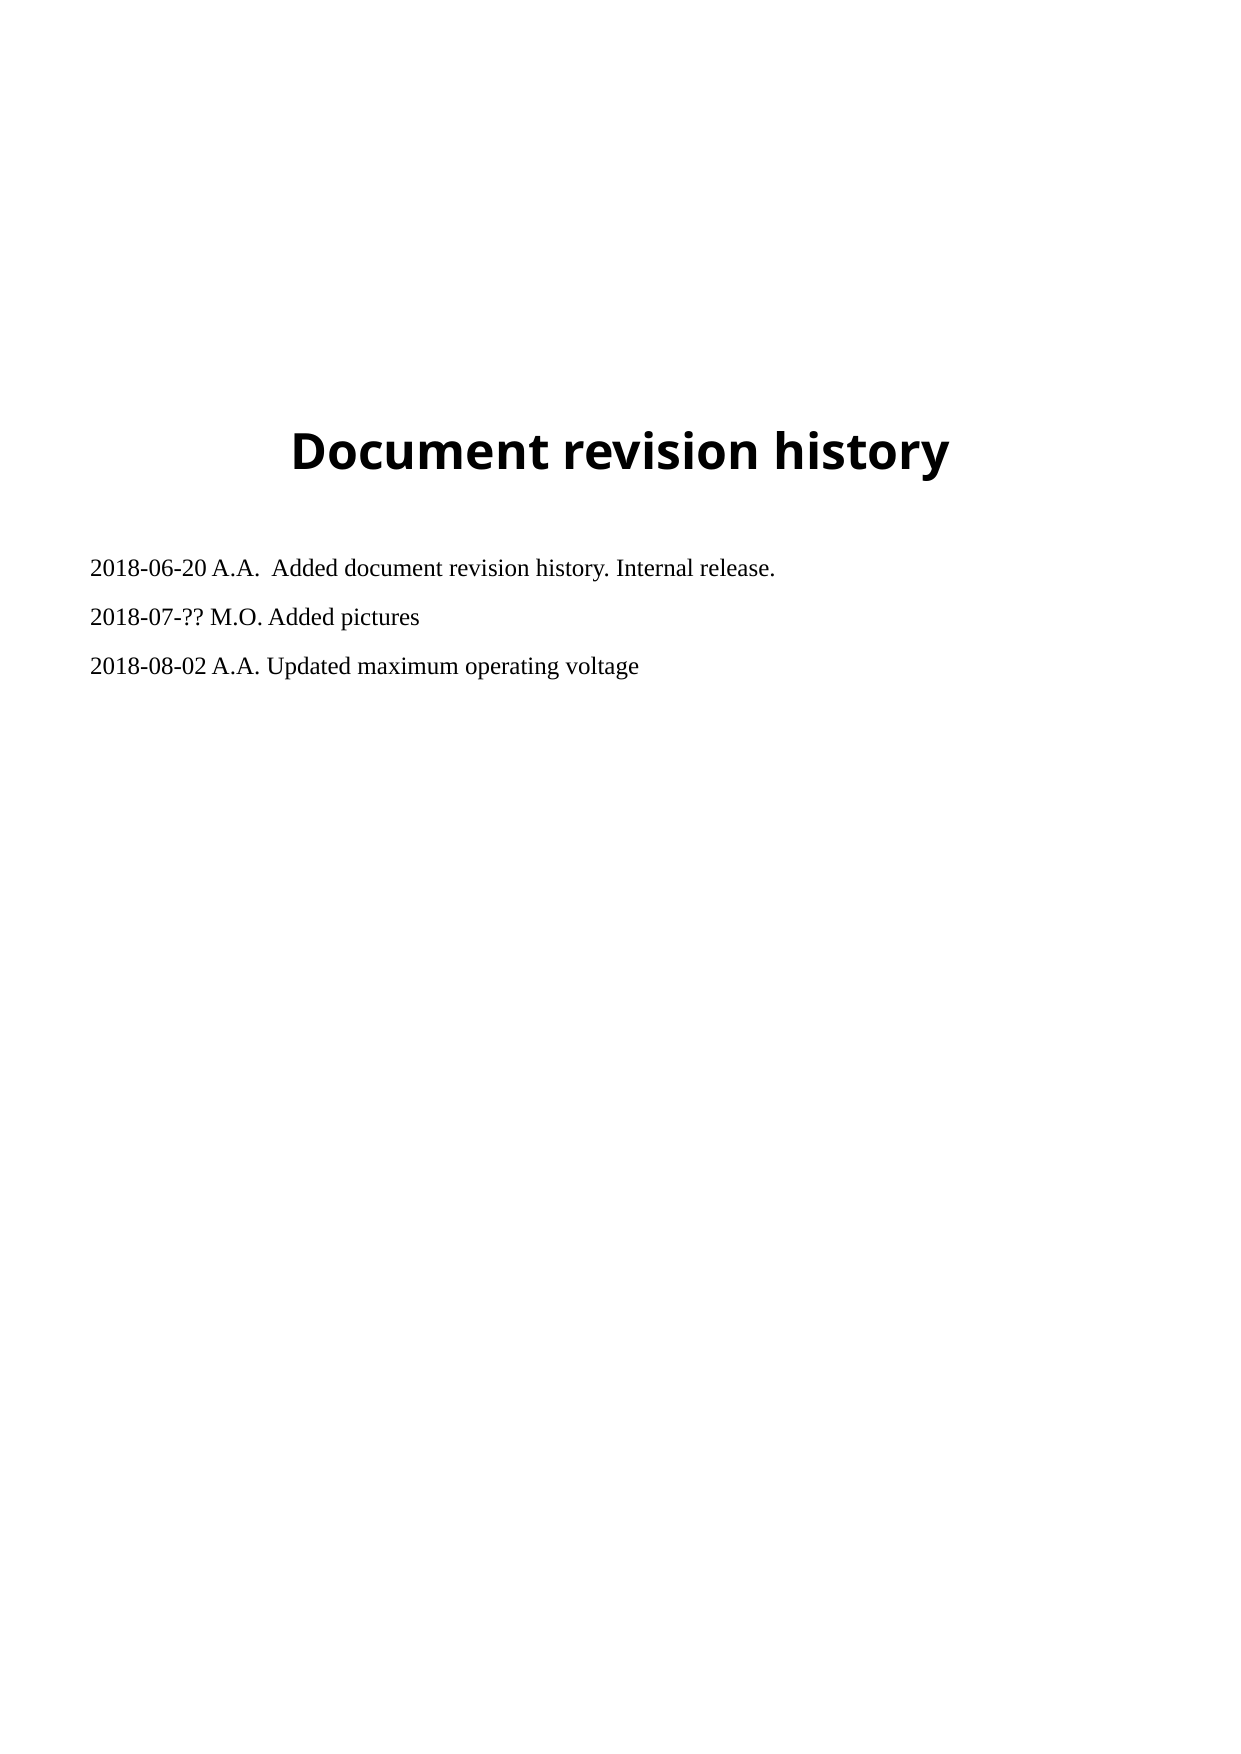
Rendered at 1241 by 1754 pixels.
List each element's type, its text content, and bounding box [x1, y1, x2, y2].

text 2018-07-?? M.O. Added pictures [90, 602, 1151, 630]
text Document revision history [90, 416, 1151, 484]
text 2018-08-02 A.A. Updated maximum operating voltage [90, 651, 1151, 679]
text 2018-06-20 A.A. Added document revision history. Internal release. [90, 553, 1151, 581]
